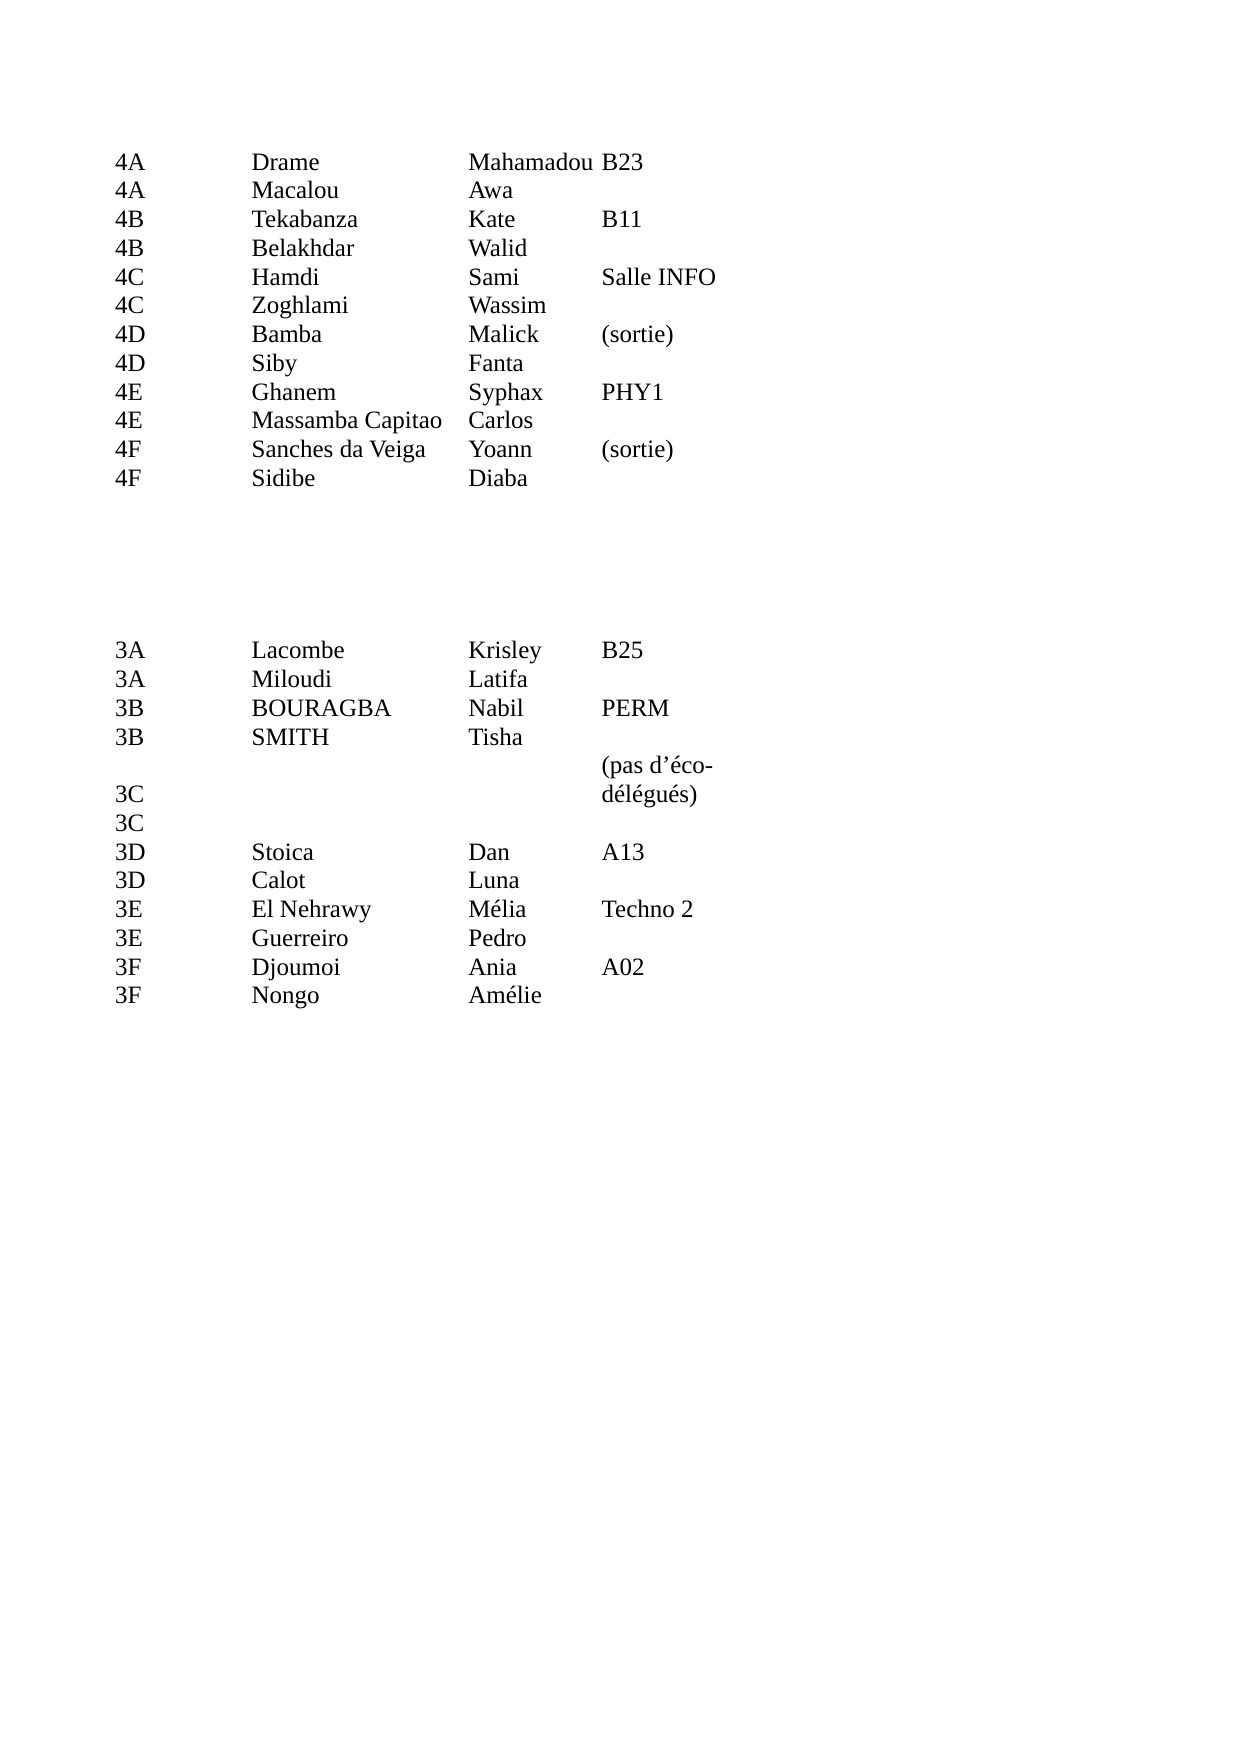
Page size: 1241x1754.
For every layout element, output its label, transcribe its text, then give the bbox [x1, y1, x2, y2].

table_cell Kate [465, 204, 598, 233]
table_cell Syphax [465, 377, 598, 406]
table_cell Massamba Capitao [248, 406, 465, 434]
table_cell Techno 2 [598, 894, 732, 923]
table_header Drame [248, 147, 465, 176]
table_cell Tisha [465, 722, 598, 751]
table_cell 4A [112, 176, 248, 204]
table_cell B11 [598, 204, 732, 233]
table_cell 4E [112, 377, 248, 406]
table_cell Sanches da Veiga [248, 434, 465, 463]
table_cell (pas d’éco-délégués) [598, 751, 732, 808]
table_cell A02 [598, 952, 732, 981]
table_cell Guerreiro [248, 923, 465, 952]
table_cell Calot [248, 866, 465, 894]
table_header B25 [598, 636, 732, 664]
table_cell 3D [112, 866, 248, 894]
table_cell Miloudi [248, 664, 465, 693]
table_cell [598, 866, 732, 894]
table_header B23 [598, 147, 732, 176]
table_cell Macalou [248, 176, 465, 204]
table_cell Tekabanza [248, 204, 465, 233]
table_cell Wassim [465, 291, 598, 319]
table_cell 3A [112, 664, 248, 693]
table_cell Amélie [465, 981, 598, 1009]
table_cell Ania [465, 952, 598, 981]
table_header Lacombe [248, 636, 465, 664]
table_cell 4D [112, 319, 248, 348]
table_cell 3B [112, 722, 248, 751]
table_cell Awa [465, 176, 598, 204]
table_cell Mélia [465, 894, 598, 923]
table_cell Sami [465, 262, 598, 291]
table_cell Diaba [465, 463, 598, 492]
table_cell [598, 406, 732, 434]
table_cell [598, 981, 732, 1009]
table_header Mahamadou [465, 147, 598, 176]
table_cell Hamdi [248, 262, 465, 291]
table_cell Latifa [465, 664, 598, 693]
table_cell Belakhdar [248, 233, 465, 262]
table_cell Malick [465, 319, 598, 348]
table_cell Luna [465, 866, 598, 894]
table_cell Siby [248, 348, 465, 377]
table_header Krisley [465, 636, 598, 664]
table_cell 4B [112, 204, 248, 233]
table_cell 4F [112, 463, 248, 492]
table_cell Ghanem [248, 377, 465, 406]
table_cell [598, 923, 732, 952]
table_cell [598, 722, 732, 751]
table_cell Sidibe [248, 463, 465, 492]
table_cell PERM [598, 693, 732, 722]
table_cell Stoica [248, 837, 465, 866]
table_cell 3E [112, 894, 248, 923]
table_cell [598, 233, 732, 262]
table_header 3A [112, 636, 248, 664]
table_cell [248, 751, 465, 808]
table_cell PHY1 [598, 377, 732, 406]
table_cell [598, 664, 732, 693]
table_cell Dan [465, 837, 598, 866]
table_cell 4B [112, 233, 248, 262]
table_cell Pedro [465, 923, 598, 952]
table_cell [248, 808, 465, 837]
table_cell 3D [112, 837, 248, 866]
table_cell BOURAGBA [248, 693, 465, 722]
table_cell 3E [112, 923, 248, 952]
table_cell [598, 348, 732, 377]
table_cell 4C [112, 291, 248, 319]
table_cell (sortie) [598, 434, 732, 463]
table_cell SMITH [248, 722, 465, 751]
table_cell [598, 291, 732, 319]
table_cell [465, 808, 598, 837]
table_cell A13 [598, 837, 732, 866]
table_cell Carlos [465, 406, 598, 434]
table_cell Zoghlami [248, 291, 465, 319]
table_cell Djoumoi [248, 952, 465, 981]
table_cell Nongo [248, 981, 465, 1009]
table_cell Fanta [465, 348, 598, 377]
table_cell 4C [112, 262, 248, 291]
table_cell 3C [112, 808, 248, 837]
table_cell 4E [112, 406, 248, 434]
table_cell El Nehrawy [248, 894, 465, 923]
table_cell 3C [112, 751, 248, 808]
table_cell Nabil [465, 693, 598, 722]
table_cell 3F [112, 981, 248, 1009]
table_cell Salle INFO [598, 262, 732, 291]
table_cell 3B [112, 693, 248, 722]
table_cell Yoann [465, 434, 598, 463]
table_cell [598, 463, 732, 492]
table_cell 4F [112, 434, 248, 463]
table_cell [465, 751, 598, 808]
table_cell [598, 808, 732, 837]
table_cell Bamba [248, 319, 465, 348]
table_cell Walid [465, 233, 598, 262]
table_header 4A [112, 147, 248, 176]
table_cell 4D [112, 348, 248, 377]
table_cell 3F [112, 952, 248, 981]
table_cell (sortie) [598, 319, 732, 348]
table_cell [598, 176, 732, 204]
